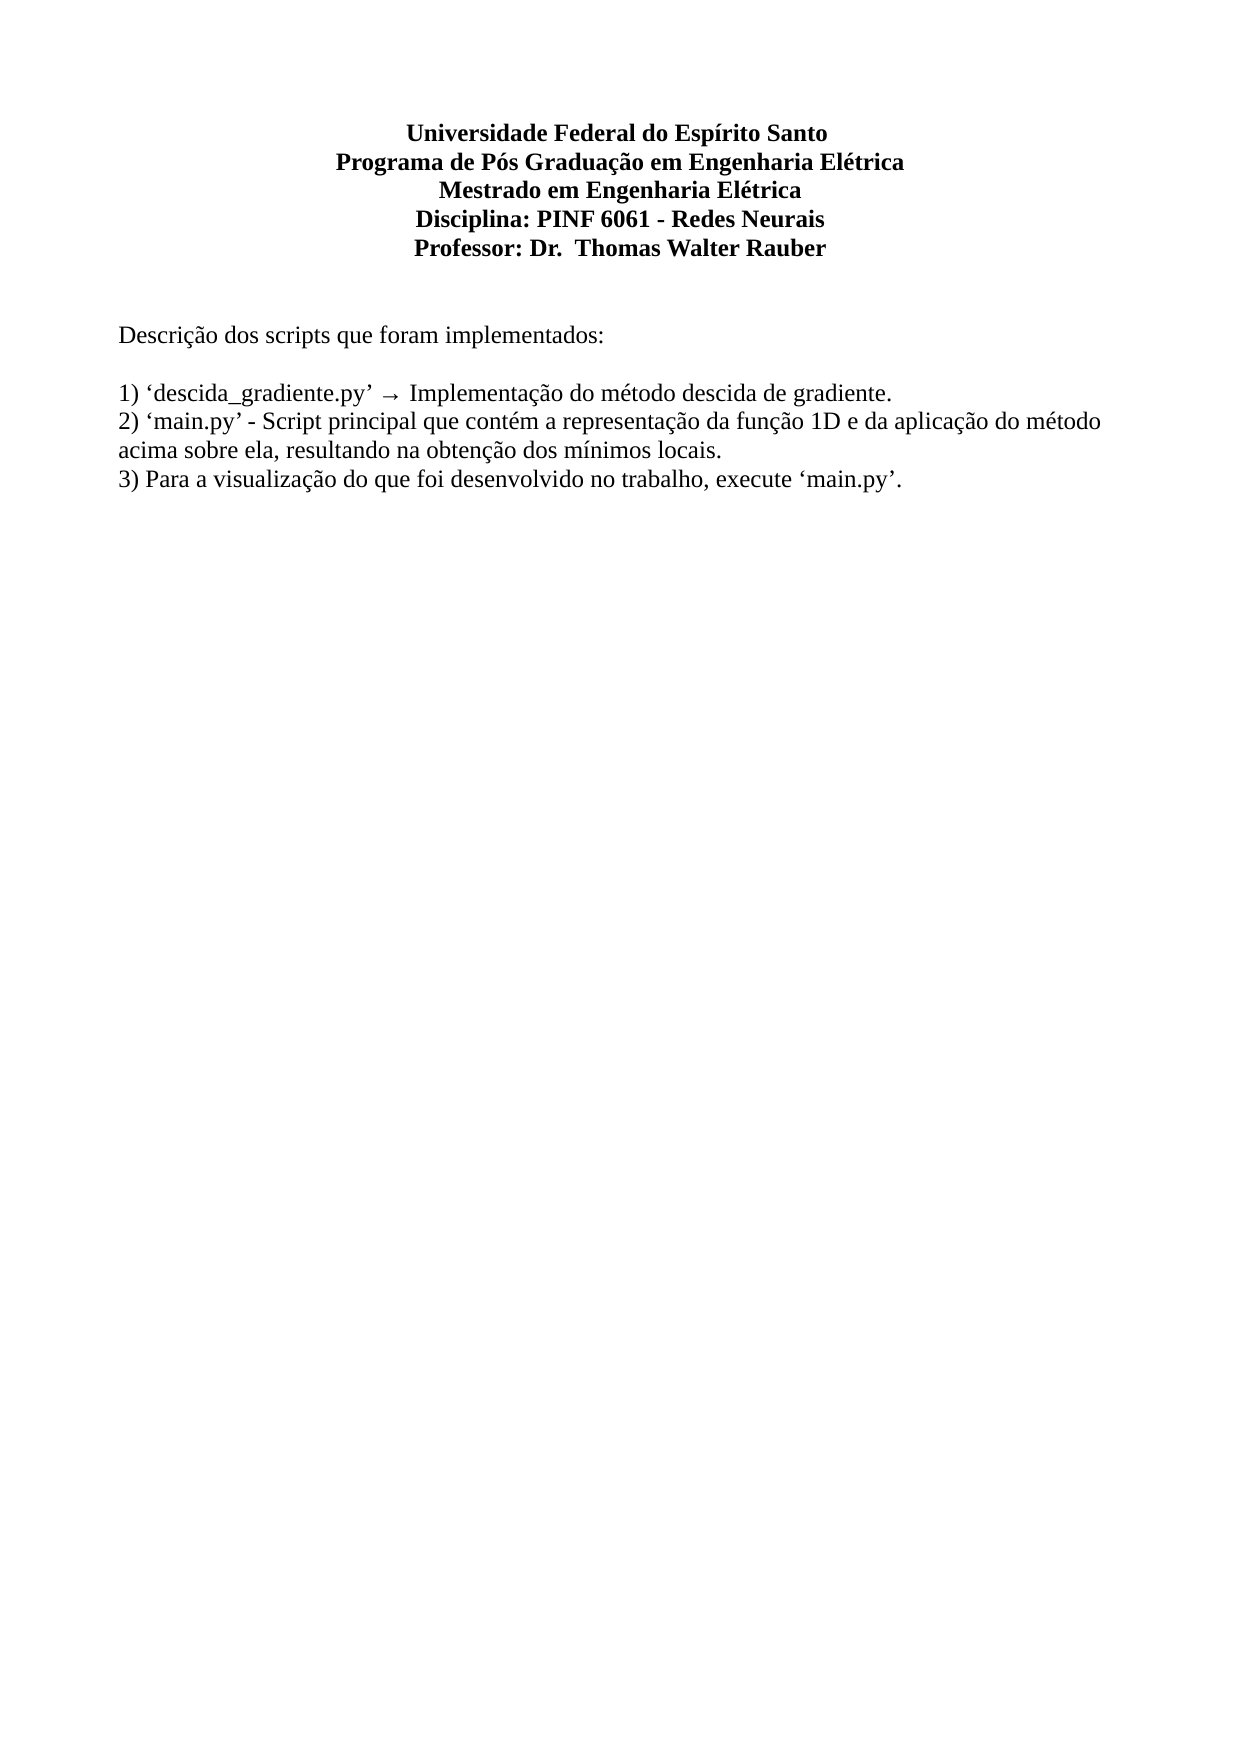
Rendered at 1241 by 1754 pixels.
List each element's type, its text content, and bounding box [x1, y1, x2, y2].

text 2) ‘main.py’ - Script principal que contém a representação da função 1D e da aplicação do método acima sobre ela, resultando na obtenção dos mínimos locais. [118, 406, 1122, 464]
text Descrição dos scripts que foram implementados: [118, 320, 1122, 349]
text 1) ‘descida_gradiente.py’ → Implementação do método descida de gradiente. [118, 378, 1122, 406]
text 3) Para a visualização do que foi desenvolvido no trabalho, execute ‘main.py’. [118, 464, 1122, 493]
